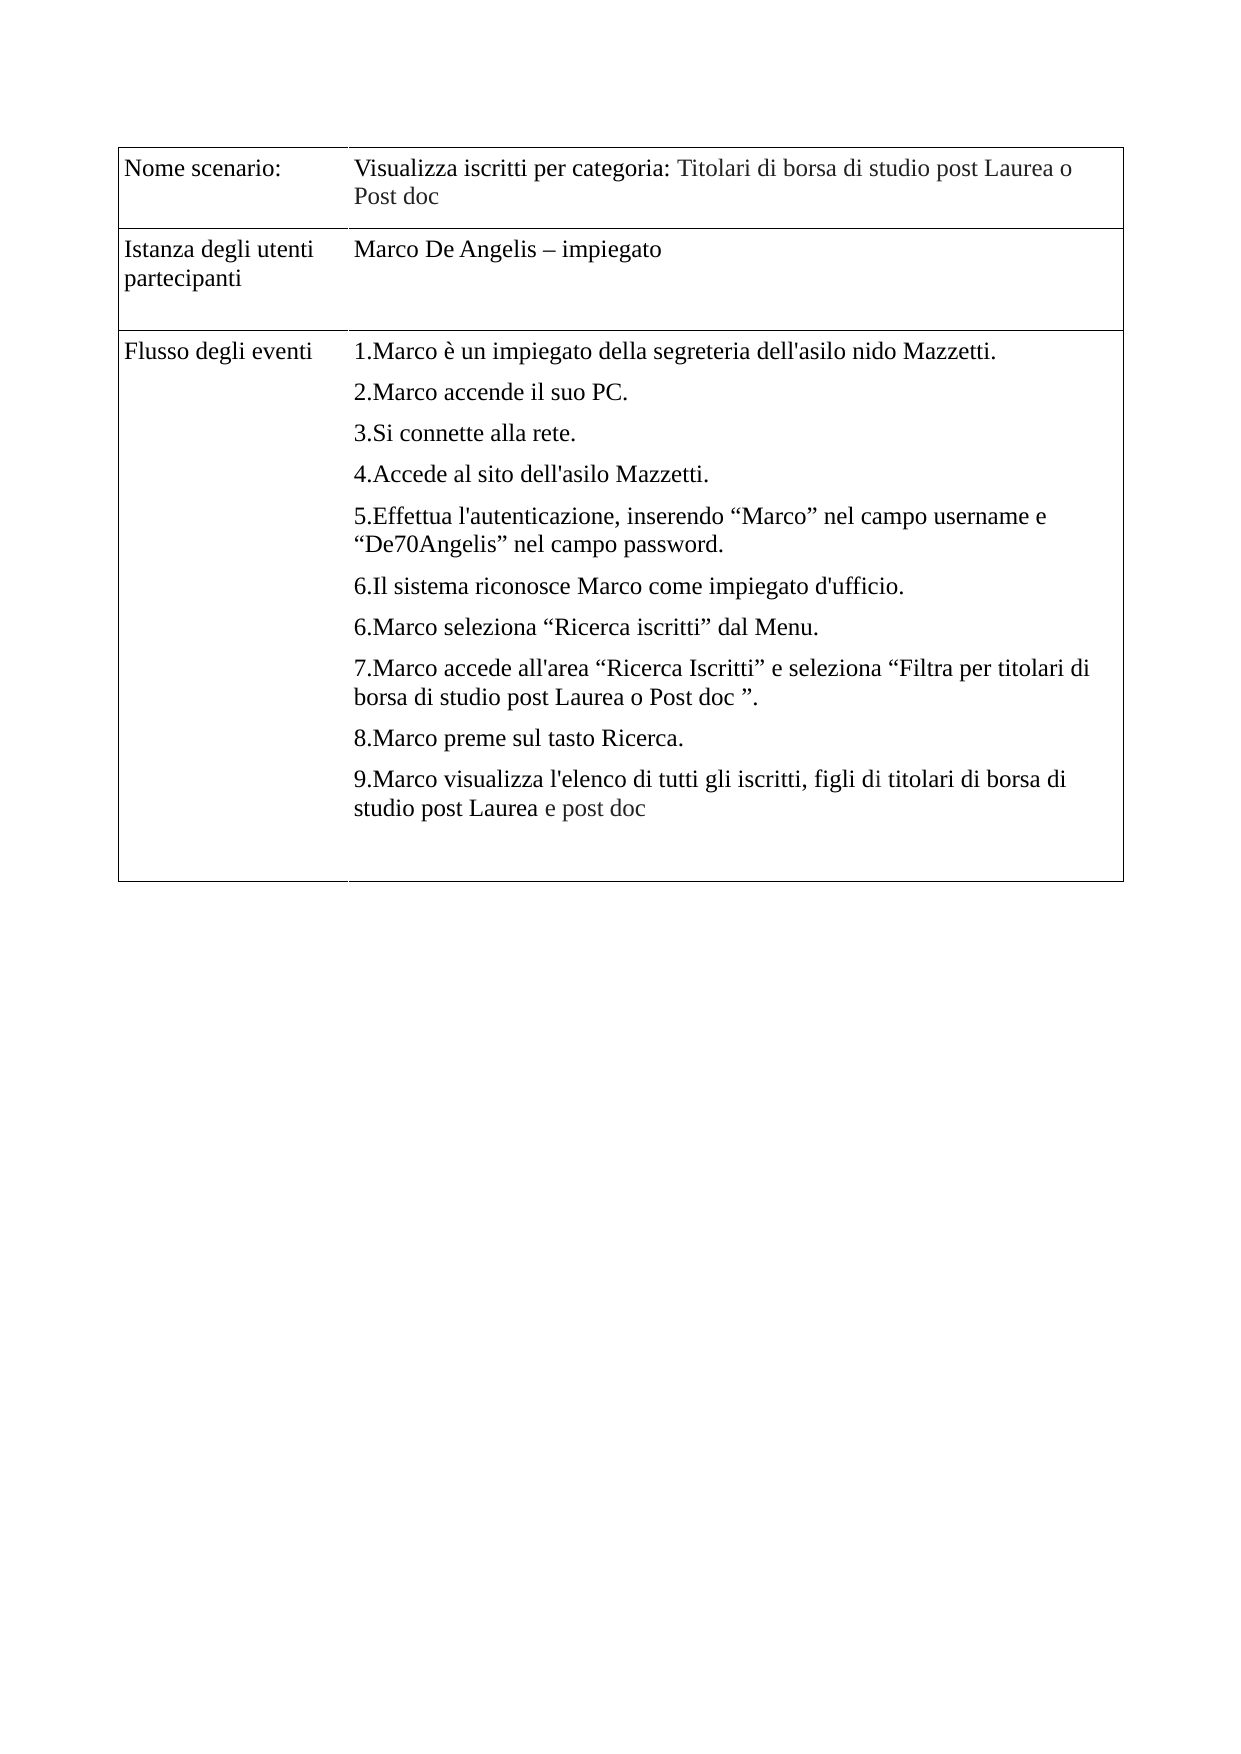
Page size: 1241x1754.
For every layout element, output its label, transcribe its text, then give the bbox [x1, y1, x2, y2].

table_header Nome scenario: [119, 148, 348, 228]
table_cell Istanza degli utenti partecipanti [119, 229, 348, 330]
table_header Visualizza iscritti per categoria: Titolari di borsa di studio post Laurea o Post doc [349, 148, 1123, 228]
table_cell 1.Marco è un impiegato della segreteria dell'asilo nido Mazzetti. 2.Marco accende il suo PC. 3.Si connette alla rete. 4.Accede al sito dell'asilo Mazzetti. 5.Effettua l'autenticazione, inserendo “Marco” nel campo username e “De70Angelis” nel campo password. 6.Il sistema riconosce Marco come impiegato d'ufficio. 6.Marco seleziona “Ricerca iscritti” dal Menu. 7.Marco accede all'area “Ricerca Iscritti” e seleziona “Filtra per titolari di borsa di studio post Laurea o Post doc ”. 8.Marco preme sul tasto Ricerca. 9.Marco visualizza l'elenco di tutti gli iscritti, figli di titolari di borsa di studio post Laurea e post doc [349, 331, 1123, 881]
table_cell Flusso degli eventi [119, 331, 348, 881]
table_cell Marco De Angelis – impiegato [349, 229, 1123, 330]
